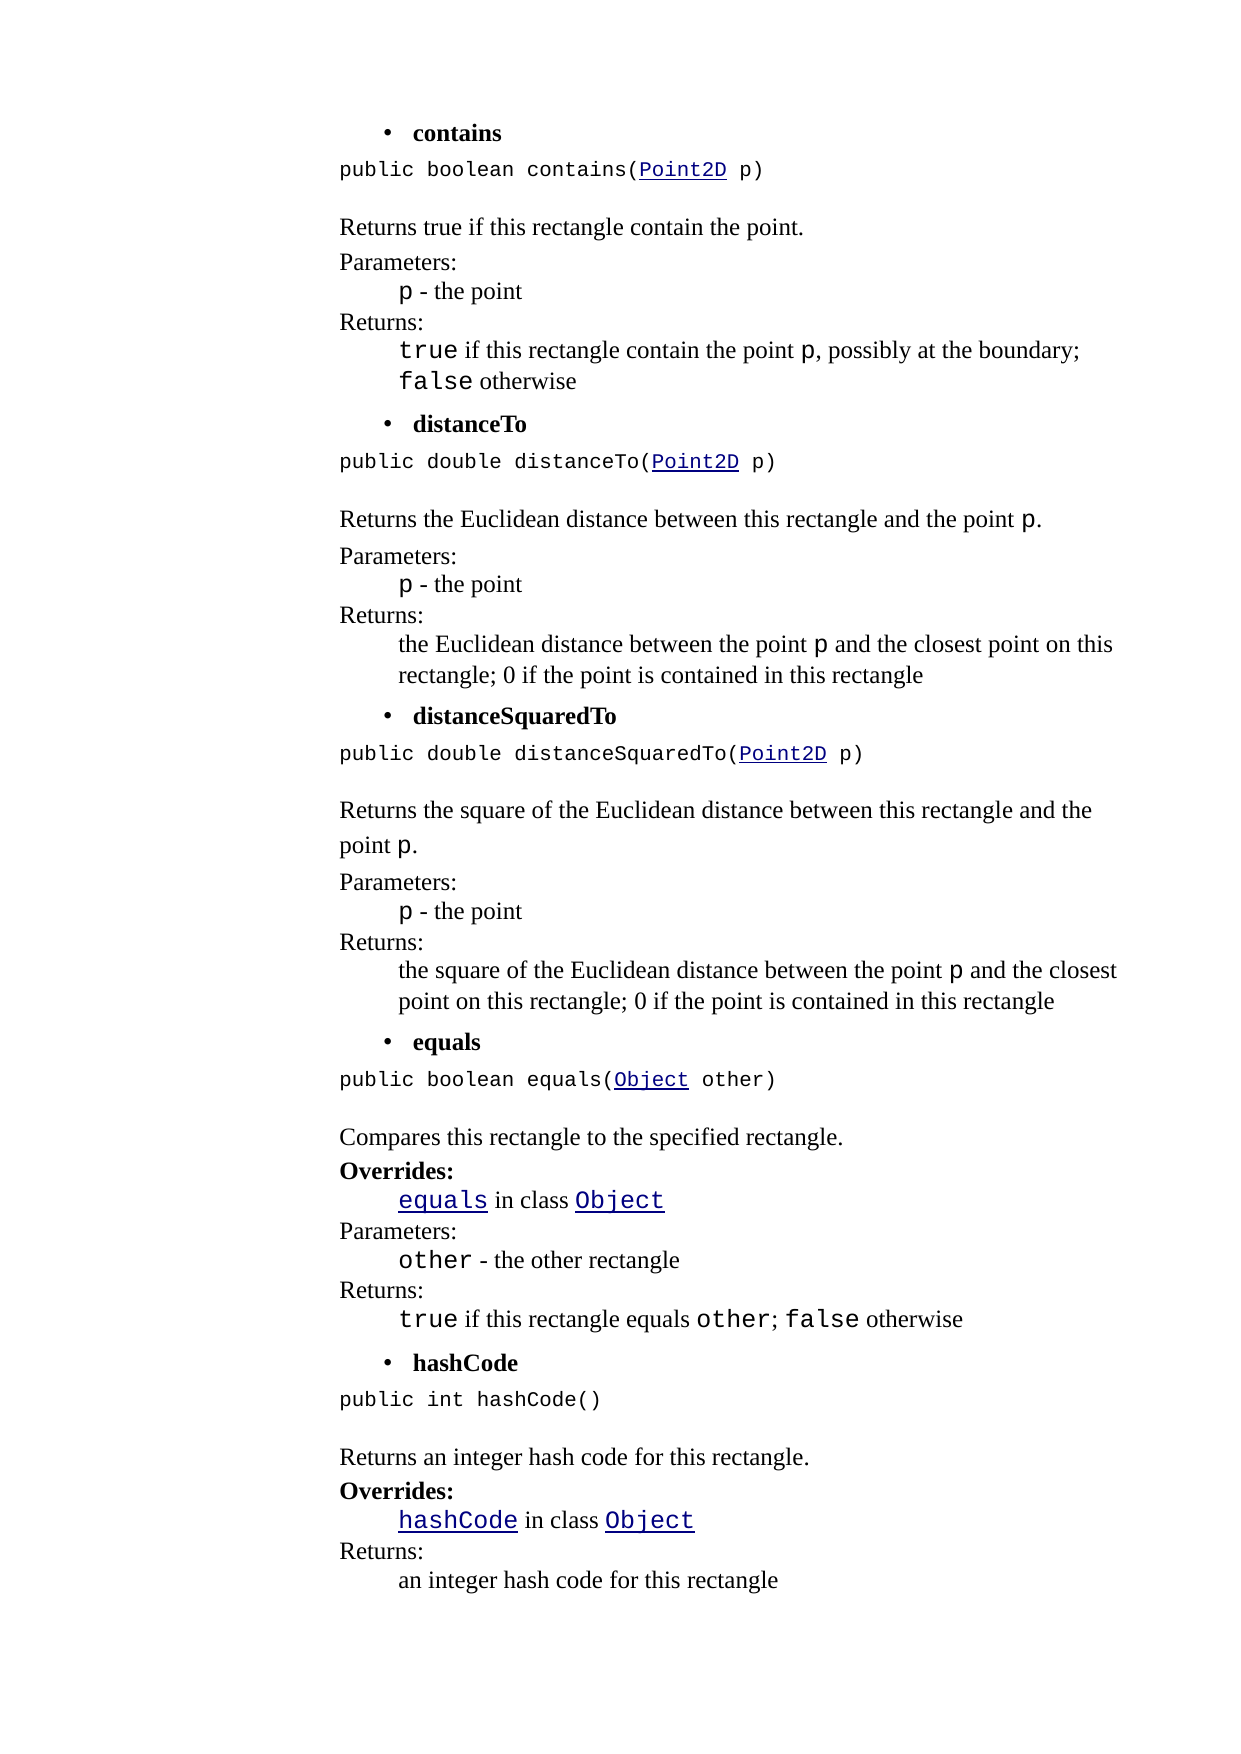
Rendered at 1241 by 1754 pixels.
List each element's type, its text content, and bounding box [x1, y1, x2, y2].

list public double distanceTo(Point2D p) [309, 451, 1122, 474]
list hashCode in class Object [369, 1505, 1122, 1536]
subtitle Returns: [309, 927, 1122, 955]
subtitle hashCode [383, 1348, 1122, 1376]
subtitle Returns: [309, 307, 1122, 335]
list Returns an integer hash code for this rectangle. [309, 1442, 1122, 1471]
list true if this rectangle contain the point p, possibly at the boundary; false otherwise [369, 335, 1122, 397]
list public double distanceSquaredTo(Point2D p) [309, 742, 1122, 766]
subtitle Parameters: [309, 247, 1122, 276]
list public int hashCode() [309, 1389, 1122, 1412]
list Returns the Euclidean distance between this rectangle and the point p. [309, 504, 1122, 535]
subtitle Parameters: [309, 1216, 1122, 1245]
list the square of the Euclidean distance between the point p and the closest point on this rectangle; 0 if the point is contained in this rectangle [369, 955, 1122, 1015]
subtitle Returns: [309, 1276, 1122, 1304]
subtitle Returns: [309, 1536, 1122, 1565]
subtitle Parameters: [309, 541, 1122, 569]
list p - the point [369, 896, 1122, 927]
list p - the point [369, 569, 1122, 600]
list p - the point [369, 276, 1122, 307]
list equals in class Object [369, 1185, 1122, 1216]
list the Euclidean distance between the point p and the closest point on this rectangle; 0 if the point is contained in this rectangle [369, 629, 1122, 689]
list Compares this rectangle to the specified rectangle. [309, 1122, 1122, 1151]
list other - the other rectangle [369, 1245, 1122, 1276]
subtitle Returns: [309, 600, 1122, 629]
list public boolean equals(Object other) [309, 1069, 1122, 1092]
subtitle Overrides: [309, 1156, 1122, 1185]
list public boolean contains(Point2D p) [309, 159, 1122, 183]
list Returns true if this rectangle contain the point. [309, 212, 1122, 241]
list an integer hash code for this rectangle [369, 1565, 1122, 1593]
subtitle equals [383, 1027, 1122, 1056]
subtitle contains [383, 118, 1122, 147]
subtitle Parameters: [309, 867, 1122, 896]
list true if this rectangle equals other; false otherwise [369, 1304, 1122, 1335]
subtitle distanceTo [383, 409, 1122, 438]
list Returns the square of the Euclidean distance between this rectangle and the point p. [309, 796, 1122, 861]
subtitle distanceSquaredTo [383, 701, 1122, 730]
subtitle Overrides: [309, 1476, 1122, 1505]
